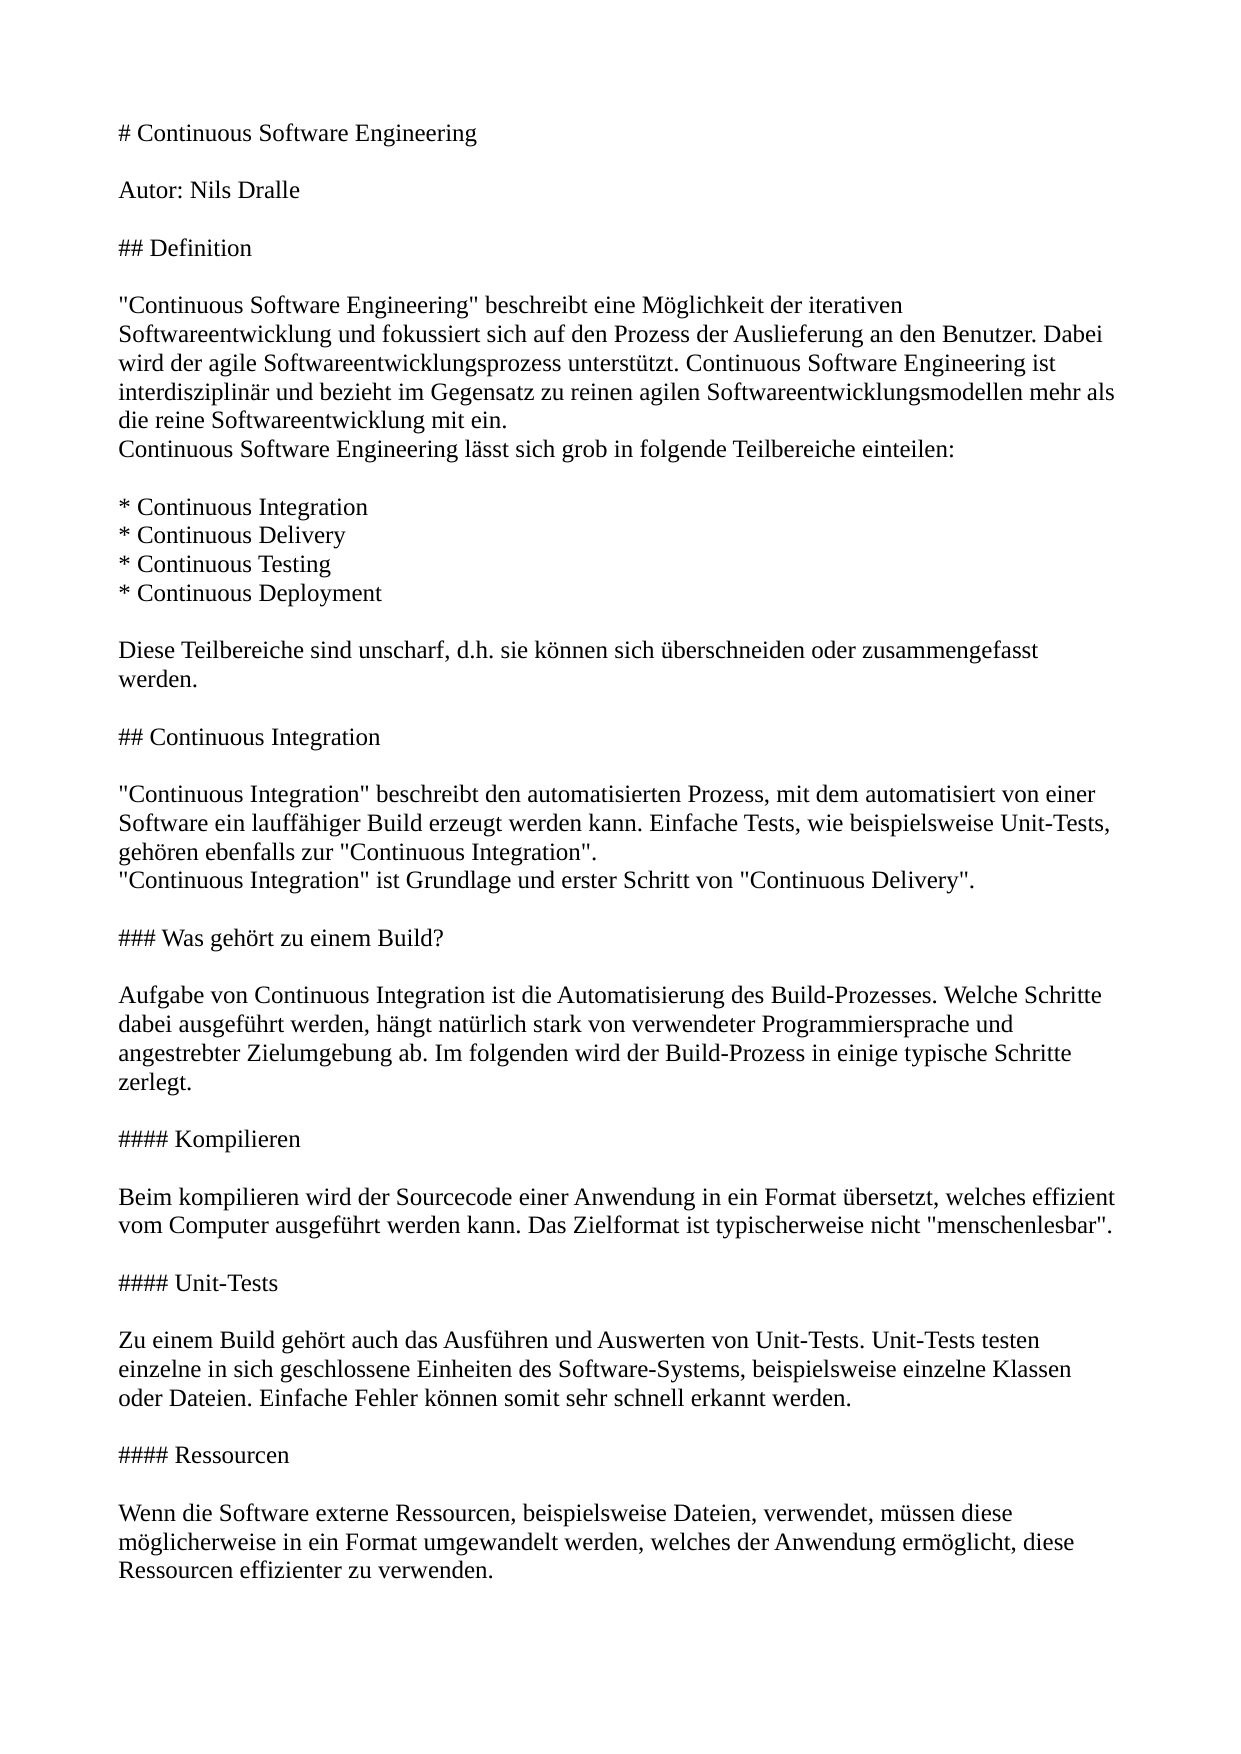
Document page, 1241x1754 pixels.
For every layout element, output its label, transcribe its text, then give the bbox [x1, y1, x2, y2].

text #### Unit-Tests [118, 1268, 1122, 1297]
text Continuous Software Engineering lässt sich grob in folgende Teilbereiche einteilen: [118, 434, 1122, 463]
text "Continuous Integration" ist Grundlage und erster Schritt von "Continuous Delivery". [118, 866, 1122, 894]
text Beim kompilieren wird der Sourcecode einer Anwendung in ein Format übersetzt, welches effizient vom Computer ausgeführt werden kann. Das Zielformat ist typischerweise nicht "menschenlesbar". [118, 1182, 1122, 1239]
text #### Kompilieren [118, 1124, 1122, 1153]
text Diese Teilbereiche sind unscharf, d.h. sie können sich überschneiden oder zusammengefasst werden. [118, 636, 1122, 693]
text * Continuous Testing [118, 549, 1122, 578]
text "Continuous Software Engineering" beschreibt eine Möglichkeit der iterativen Softwareentwicklung und fokussiert sich auf den Prozess der Auslieferung an den Benutzer. Dabei wird der agile Softwareentwicklungsprozess unterstützt. Continuous Software Engineering ist interdisziplinär und bezieht im Gegensatz zu reinen agilen Softwareentwicklungsmodellen mehr als die reine Softwareentwicklung mit ein. [118, 291, 1122, 434]
text Wenn die Software externe Ressourcen, beispielsweise Dateien, verwendet, müssen diese möglicherweise in ein Format umgewandelt werden, welches der Anwendung ermöglicht, diese Ressourcen effizienter zu verwenden. [118, 1498, 1122, 1584]
text ## Definition [118, 233, 1122, 262]
text #### Ressourcen [118, 1441, 1122, 1469]
text * Continuous Deployment [118, 578, 1122, 607]
text * Continuous Integration [118, 492, 1122, 521]
text Aufgabe von Continuous Integration ist die Automatisierung des Build-Prozesses. Welche Schritte dabei ausgeführt werden, hängt natürlich stark von verwendeter Programmiersprache und angestrebter Zielumgebung ab. Im folgenden wird der Build-Prozess in einige typische Schritte zerlegt. [118, 981, 1122, 1096]
text ## Continuous Integration [118, 722, 1122, 751]
text Autor: Nils Dralle [118, 176, 1122, 204]
text "Continuous Integration" beschreibt den automatisierten Prozess, mit dem automatisiert von einer Software ein lauffähiger Build erzeugt werden kann. Einfache Tests, wie beispielsweise Unit-Tests, gehören ebenfalls zur "Continuous Integration". [118, 779, 1122, 866]
text * Continuous Delivery [118, 521, 1122, 549]
text # Continuous Software Engineering [118, 118, 1122, 147]
text ### Was gehört zu einem Build? [118, 923, 1122, 952]
text Zu einem Build gehört auch das Ausführen und Auswerten von Unit-Tests. Unit-Tests testen einzelne in sich geschlossene Einheiten des Software-Systems, beispielsweise einzelne Klassen oder Dateien. Einfache Fehler können somit sehr schnell erkannt werden. [118, 1326, 1122, 1412]
